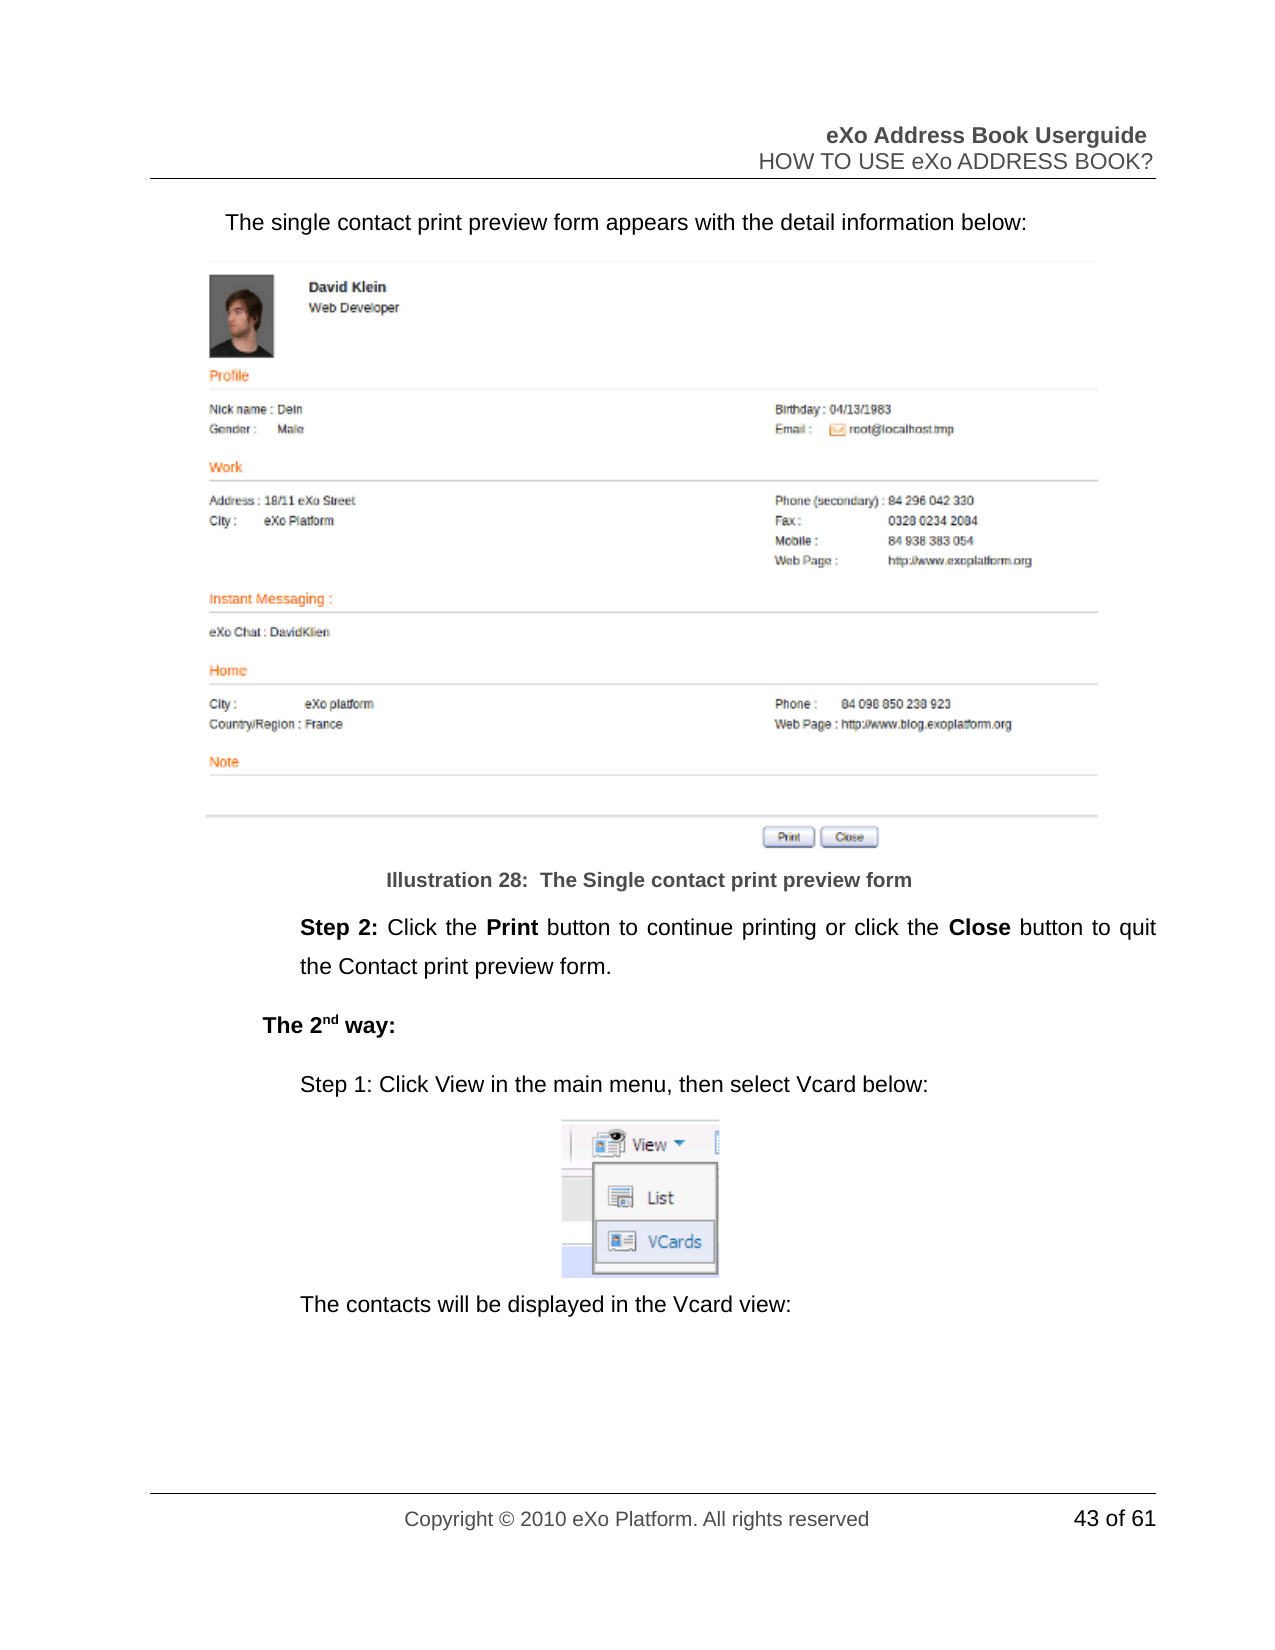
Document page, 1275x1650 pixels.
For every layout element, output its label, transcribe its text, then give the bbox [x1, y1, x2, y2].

list Step 1: Click View in the main menu, then select Vcard below: [262, 1071, 1156, 1097]
list The single contact print preview form appears with the detail information below: [187, 208, 1156, 235]
list The 2nd way: [225, 1012, 1156, 1038]
list Step 2: Click the Print button to continue printing or click the Close button to quit the Contact print preview form. [177, 267, 1156, 979]
list [177, 252, 1121, 265]
picture [205, 261, 1098, 856]
picture [561, 1109, 720, 1278]
list Illustration 28: The Single contact print preview form [177, 265, 1121, 891]
list The contacts will be displayed in the Vcard view: [262, 1130, 1156, 1317]
